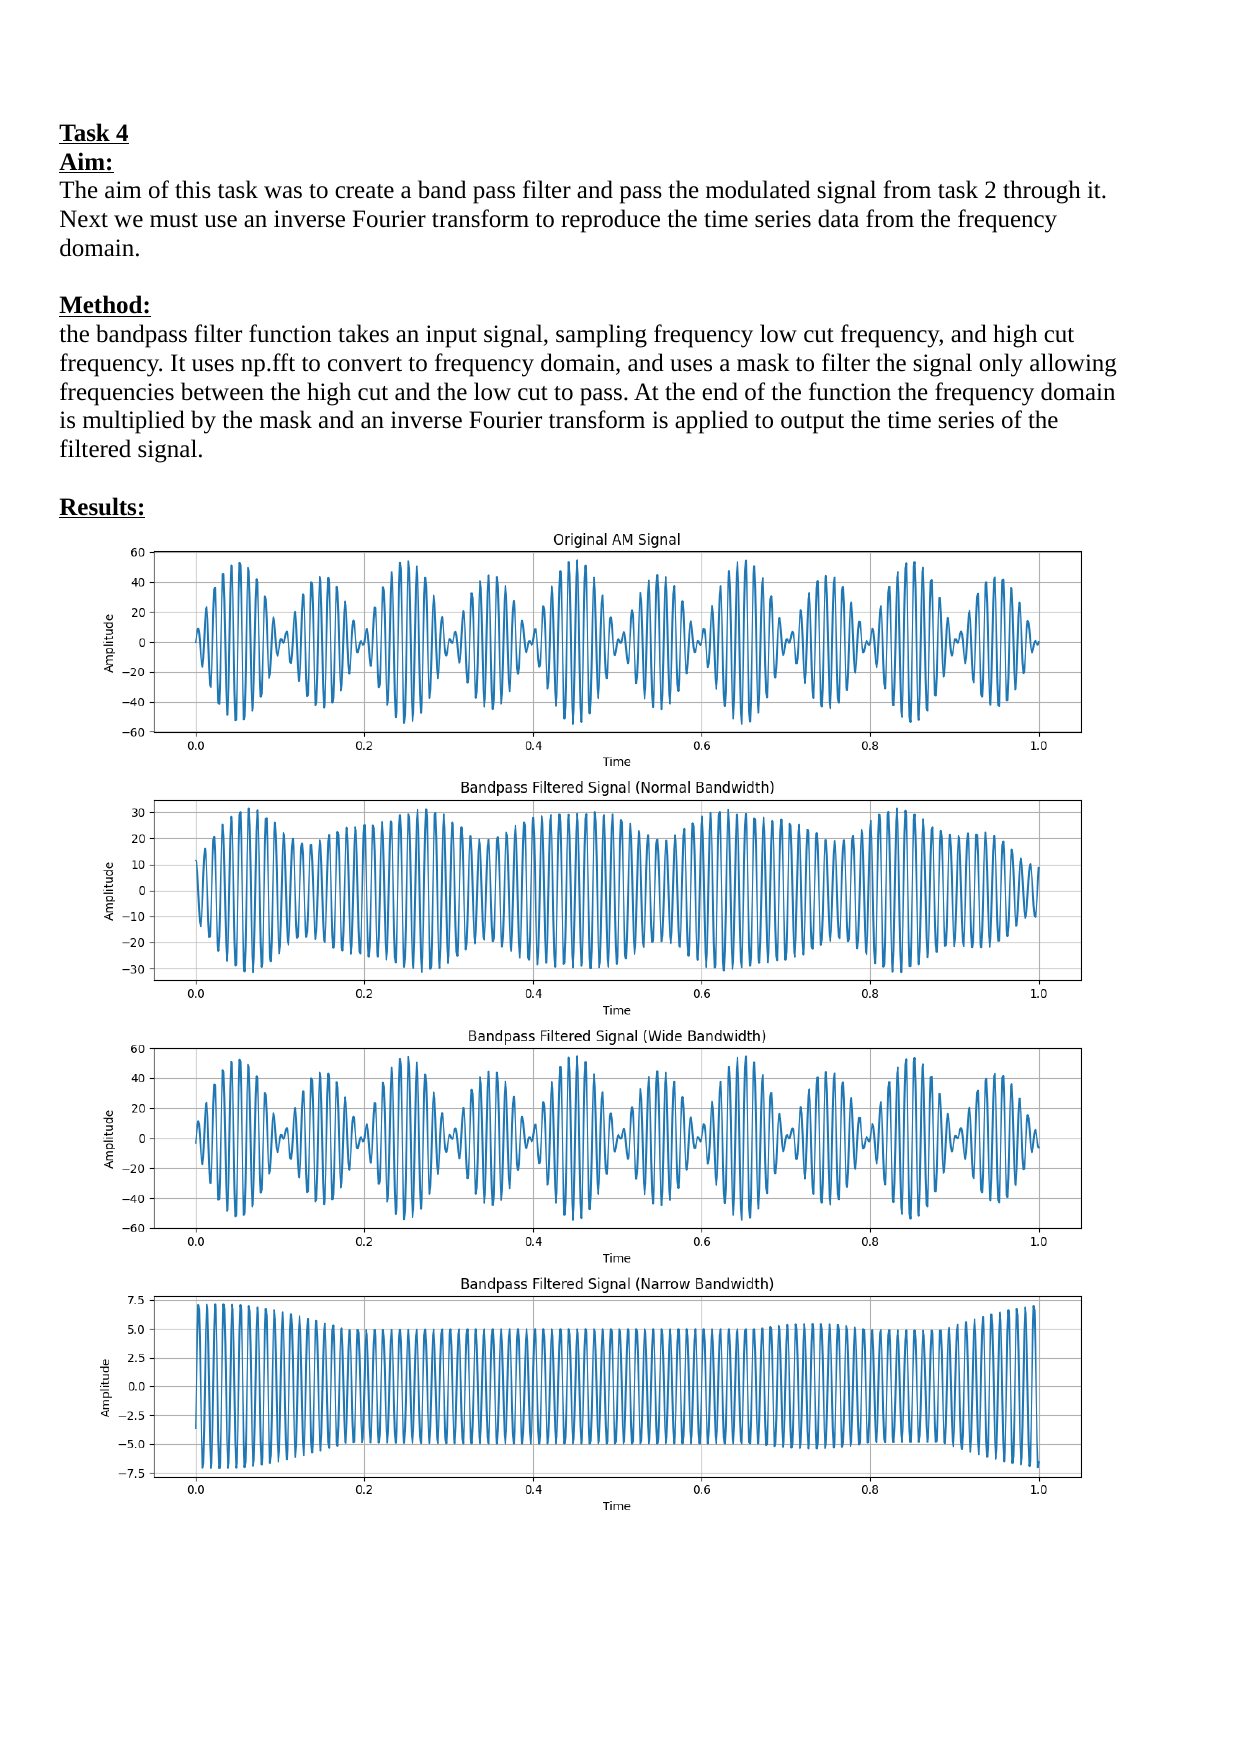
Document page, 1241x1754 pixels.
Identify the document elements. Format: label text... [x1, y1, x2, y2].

text Method: [59, 291, 1122, 319]
text Task 4 [59, 118, 1122, 147]
text the bandpass filter function takes an input signal, sampling frequency low cut frequency, and high cut frequency. It uses np.fft to convert to frequency domain, and uses a mask to filter the signal only allowing frequencies between the high cut and the low cut to pass. At the end of the function the frequency domain is multiplied by the mask and an inverse Fourier transform is applied to output the time series of the filtered signal. [59, 319, 1122, 463]
picture [88, 520, 1093, 1525]
text Aim: [59, 147, 1122, 176]
text Results: [59, 492, 1122, 521]
text The aim of this task was to create a band pass filter and pass the modulated signal from task 2 through it. Next we must use an inverse Fourier transform to reproduce the time series data from the frequency domain. [59, 176, 1122, 262]
